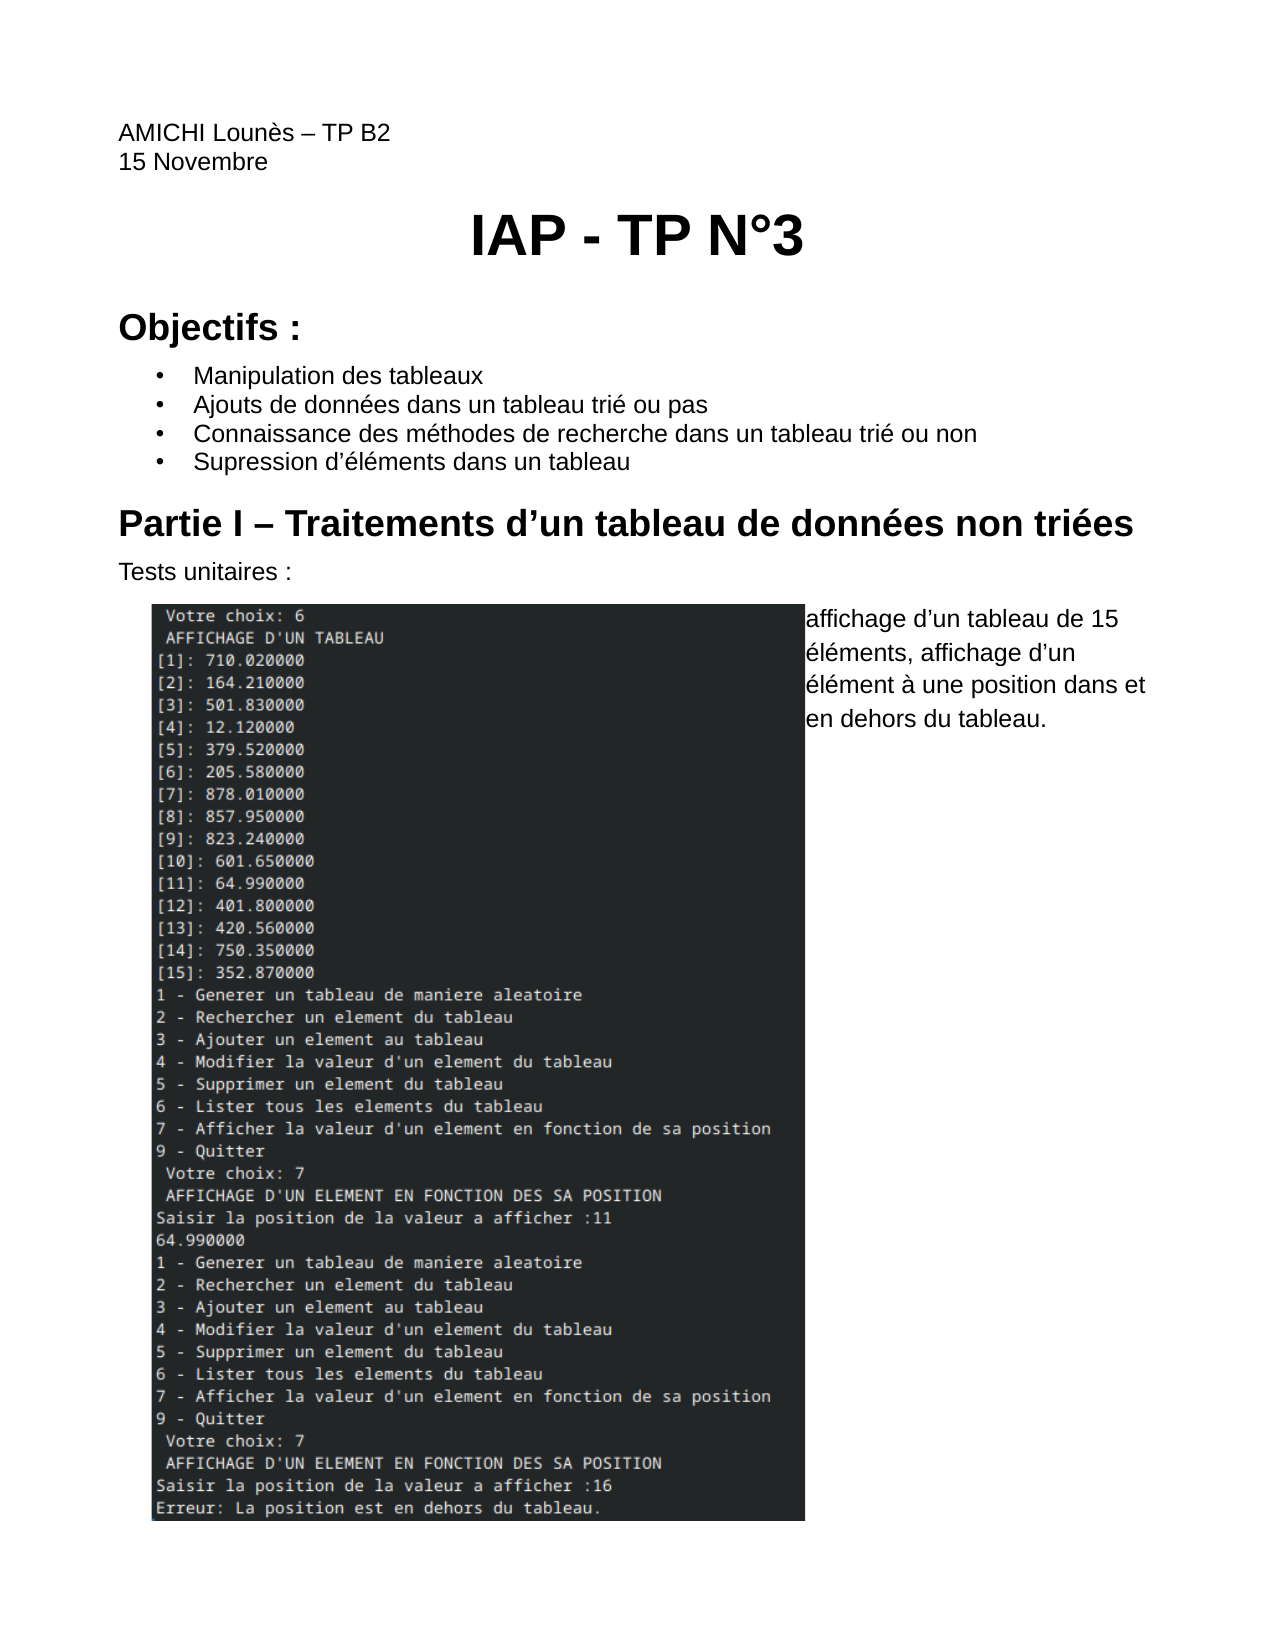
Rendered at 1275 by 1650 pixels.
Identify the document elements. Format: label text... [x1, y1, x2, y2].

text Tests unitaires : [118, 557, 1157, 586]
text 15 Novembre [118, 147, 1157, 176]
text affichage d’un tableau de 15 éléments, affichage d’un élément à une position dans et en dehors du tableau. [806, 604, 1157, 732]
list Manipulation des tableaux [156, 361, 1157, 390]
subtitle Objectifs : [118, 305, 1157, 348]
picture [151, 604, 806, 1521]
list Supression d’éléments dans un tableau [156, 447, 1157, 476]
list Connaissance des méthodes de recherche dans un tableau trié ou non [156, 418, 1157, 447]
subtitle Partie I – Traitements d’un tableau de données non triées [118, 501, 1157, 544]
text AMICHI Lounès – TP B2 [118, 118, 1157, 147]
title IAP - TP N°3 [118, 201, 1157, 268]
text [118, 604, 151, 732]
list Ajouts de données dans un tableau trié ou pas [156, 390, 1157, 418]
